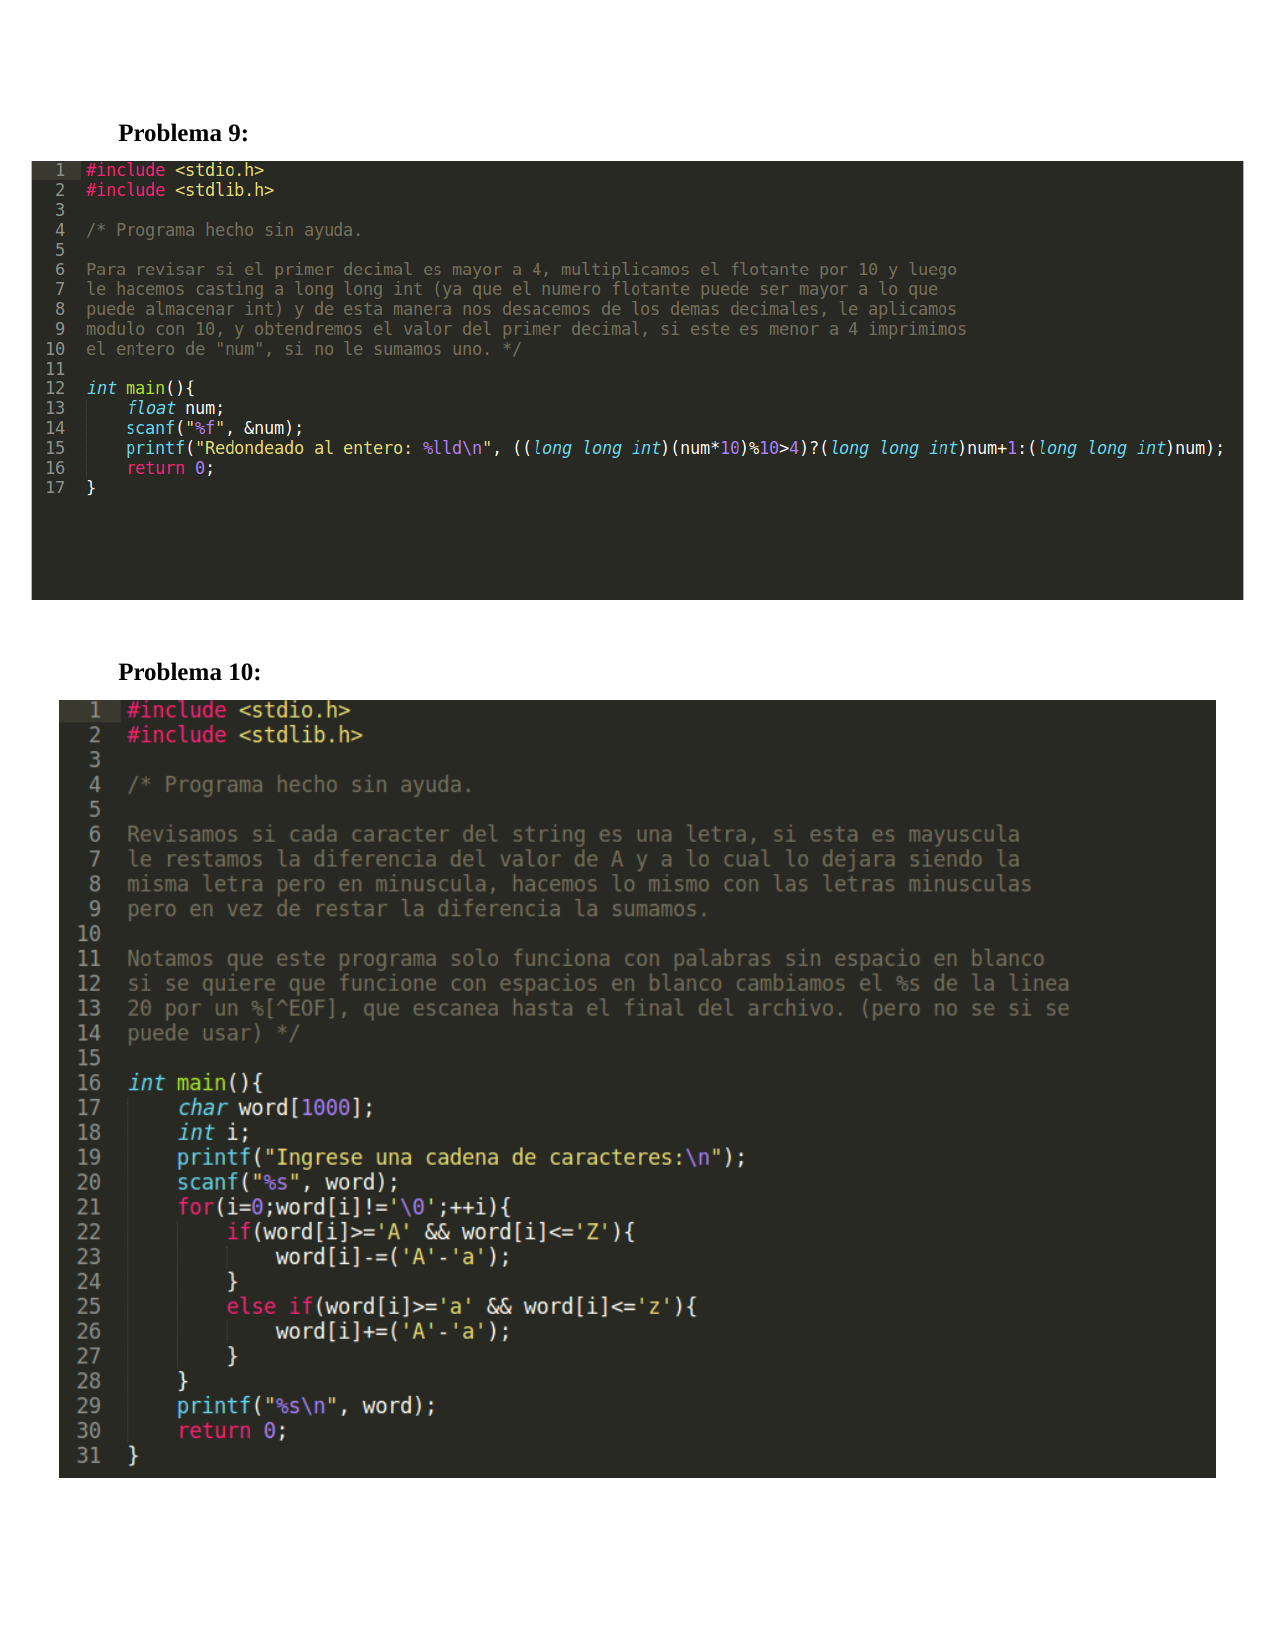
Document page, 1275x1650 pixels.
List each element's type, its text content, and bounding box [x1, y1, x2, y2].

text Problema 10: [118, 657, 1157, 686]
picture [59, 700, 1216, 1478]
text Problema 9: [118, 118, 1157, 147]
picture [31, 161, 1244, 600]
